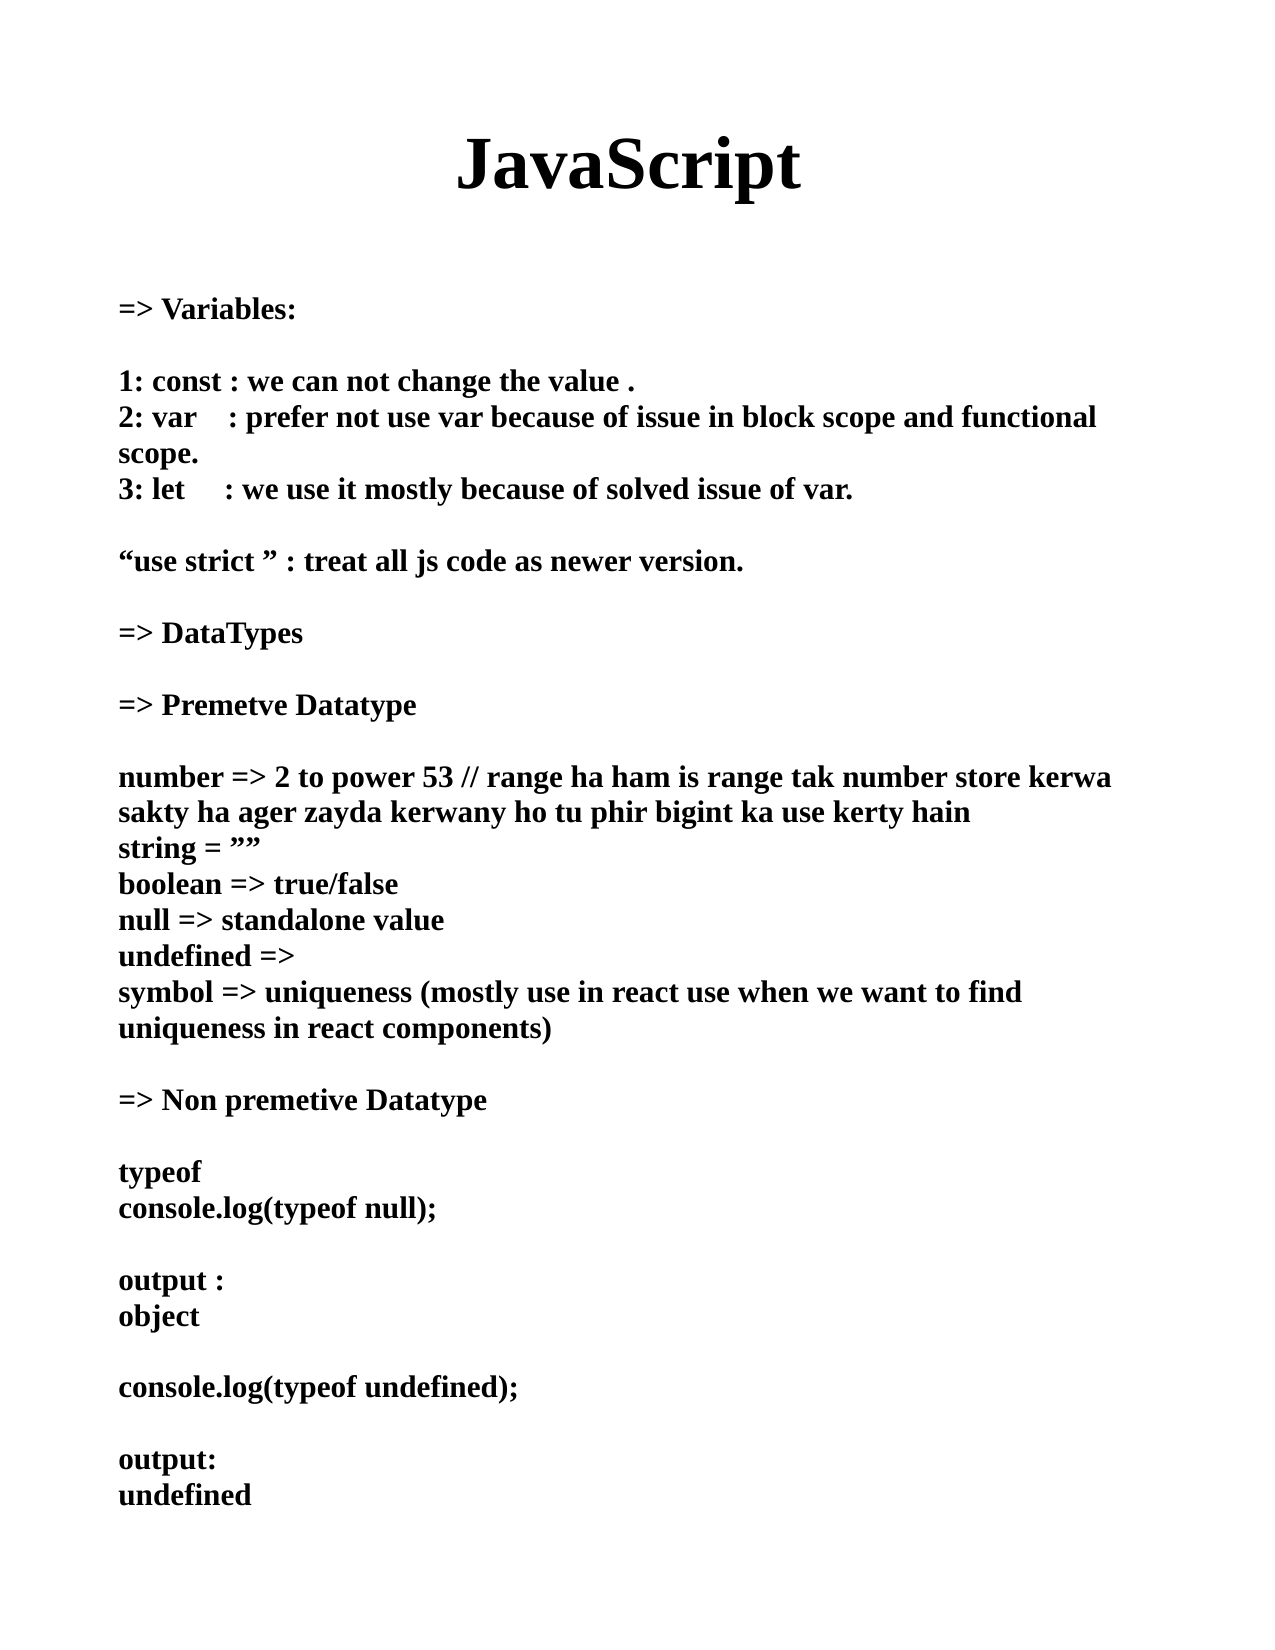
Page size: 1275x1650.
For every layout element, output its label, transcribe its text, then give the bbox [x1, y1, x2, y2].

text => DataTypes [118, 614, 1157, 650]
text 2: var : prefer not use var because of issue in block scope and functional scope. [118, 398, 1157, 470]
text => Premetve Datatype [118, 686, 1157, 722]
text symbol => uniqueness (mostly use in react use when we want to find uniqueness in react components) [118, 973, 1157, 1045]
text JavaScript [118, 118, 1157, 204]
text 3: let : we use it mostly because of solved issue of var. [118, 470, 1157, 506]
text console.log(typeof undefined); [118, 1369, 1157, 1405]
text 1: const : we can not change the value . [118, 362, 1157, 398]
text string = ”” [118, 830, 1157, 866]
text boolean => true/false [118, 866, 1157, 902]
text number => 2 to power 53 // range ha ham is range tak number store kerwa sakty ha ager zayda kerwany ho tu phir bigint ka use kerty hain [118, 758, 1157, 830]
text output: [118, 1441, 1157, 1477]
text “use strict ” : treat all js code as newer version. [118, 542, 1157, 578]
text output : [118, 1261, 1157, 1297]
text undefined => [118, 937, 1157, 973]
text typeof [118, 1153, 1157, 1189]
text null => standalone value [118, 902, 1157, 937]
text undefined [118, 1477, 1157, 1512]
text => Variables: [118, 291, 1157, 327]
text => Non premetive Datatype [118, 1081, 1157, 1117]
text object [118, 1297, 1157, 1333]
text console.log(typeof null); [118, 1189, 1157, 1225]
